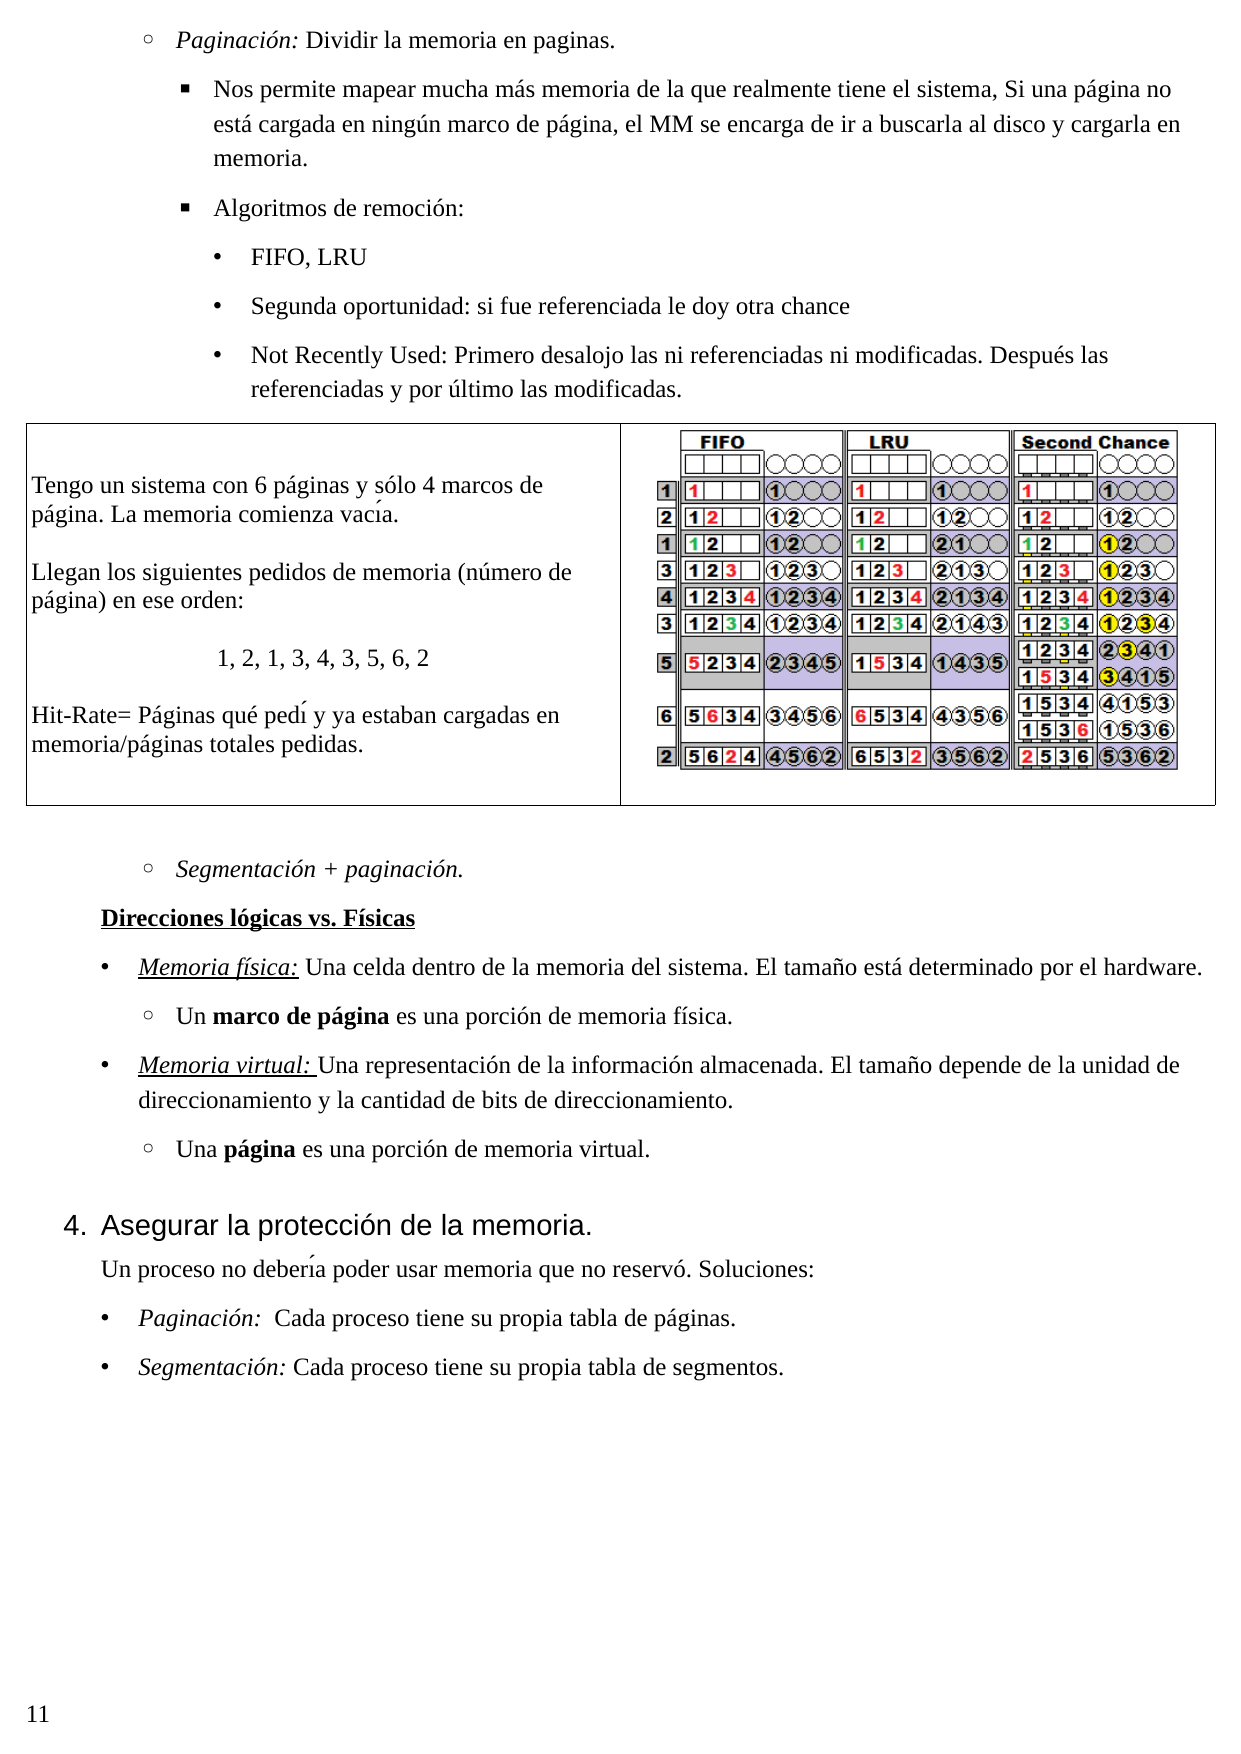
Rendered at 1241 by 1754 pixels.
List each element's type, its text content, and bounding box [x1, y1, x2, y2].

list Direcciones lógicas vs. Físicas [63, 903, 1215, 932]
list Memoria virtual: Una representación de la información almacenada. El tamaño depende de la unidad de direccionamiento y la cantidad de bits de direccionamiento. [101, 1050, 1215, 1113]
list Segunda oportunidad: si fue referenciada le doy otra chance [213, 291, 1215, 319]
subtitle Asegurar la protección de la memoria. [63, 1208, 1215, 1241]
list Un marco de página es una porción de memoria física. [138, 1001, 1215, 1030]
list Una página es una porción de memoria virtual. [138, 1134, 1215, 1163]
list Paginación: Cada proceso tiene su propia tabla de páginas. [101, 1303, 1215, 1332]
table_header [621, 424, 1215, 805]
list Algoritmos de remoción: [176, 193, 1215, 221]
list Memoria física: Una celda dentro de la memoria del sistema. El tamaño está determinado por el hardware. [101, 952, 1215, 981]
list Not Recently Used: Primero desalojo las ni referenciadas ni modificadas. Después las referenciadas y por último las modificadas. [213, 340, 1215, 403]
list Un proceso no deberı́a poder usar memoria que no reservó. Soluciones: [63, 1254, 1215, 1283]
table_header Tengo un sistema con 6 páginas y sólo 4 marcos de página. La memoria comienza vacı́a. Llegan los siguientes pedidos de memoria (número de página) en ese orden: 1, 2, 1, 3, 4, 3, 5, 6, 2 Hit-Rate= Páginas qué pedı́ y ya estaban cargadas en memoria/páginas totales pedidas. [27, 424, 620, 805]
list FIFO, LRU [213, 242, 1215, 270]
picture [657, 429, 1179, 771]
list Nos permite mapear mucha más memoria de la que realmente tiene el sistema, Si una página no está cargada en ningún marco de página, el MM se encarga de ir a buscarla al disco y cargarla en memoria. [176, 74, 1215, 172]
list Paginación: Dividir la memoria en paginas. [138, 26, 1215, 54]
list Segmentación + paginación. [138, 854, 1215, 883]
list Segmentación: Cada proceso tiene su propia tabla de segmentos. [101, 1352, 1215, 1381]
